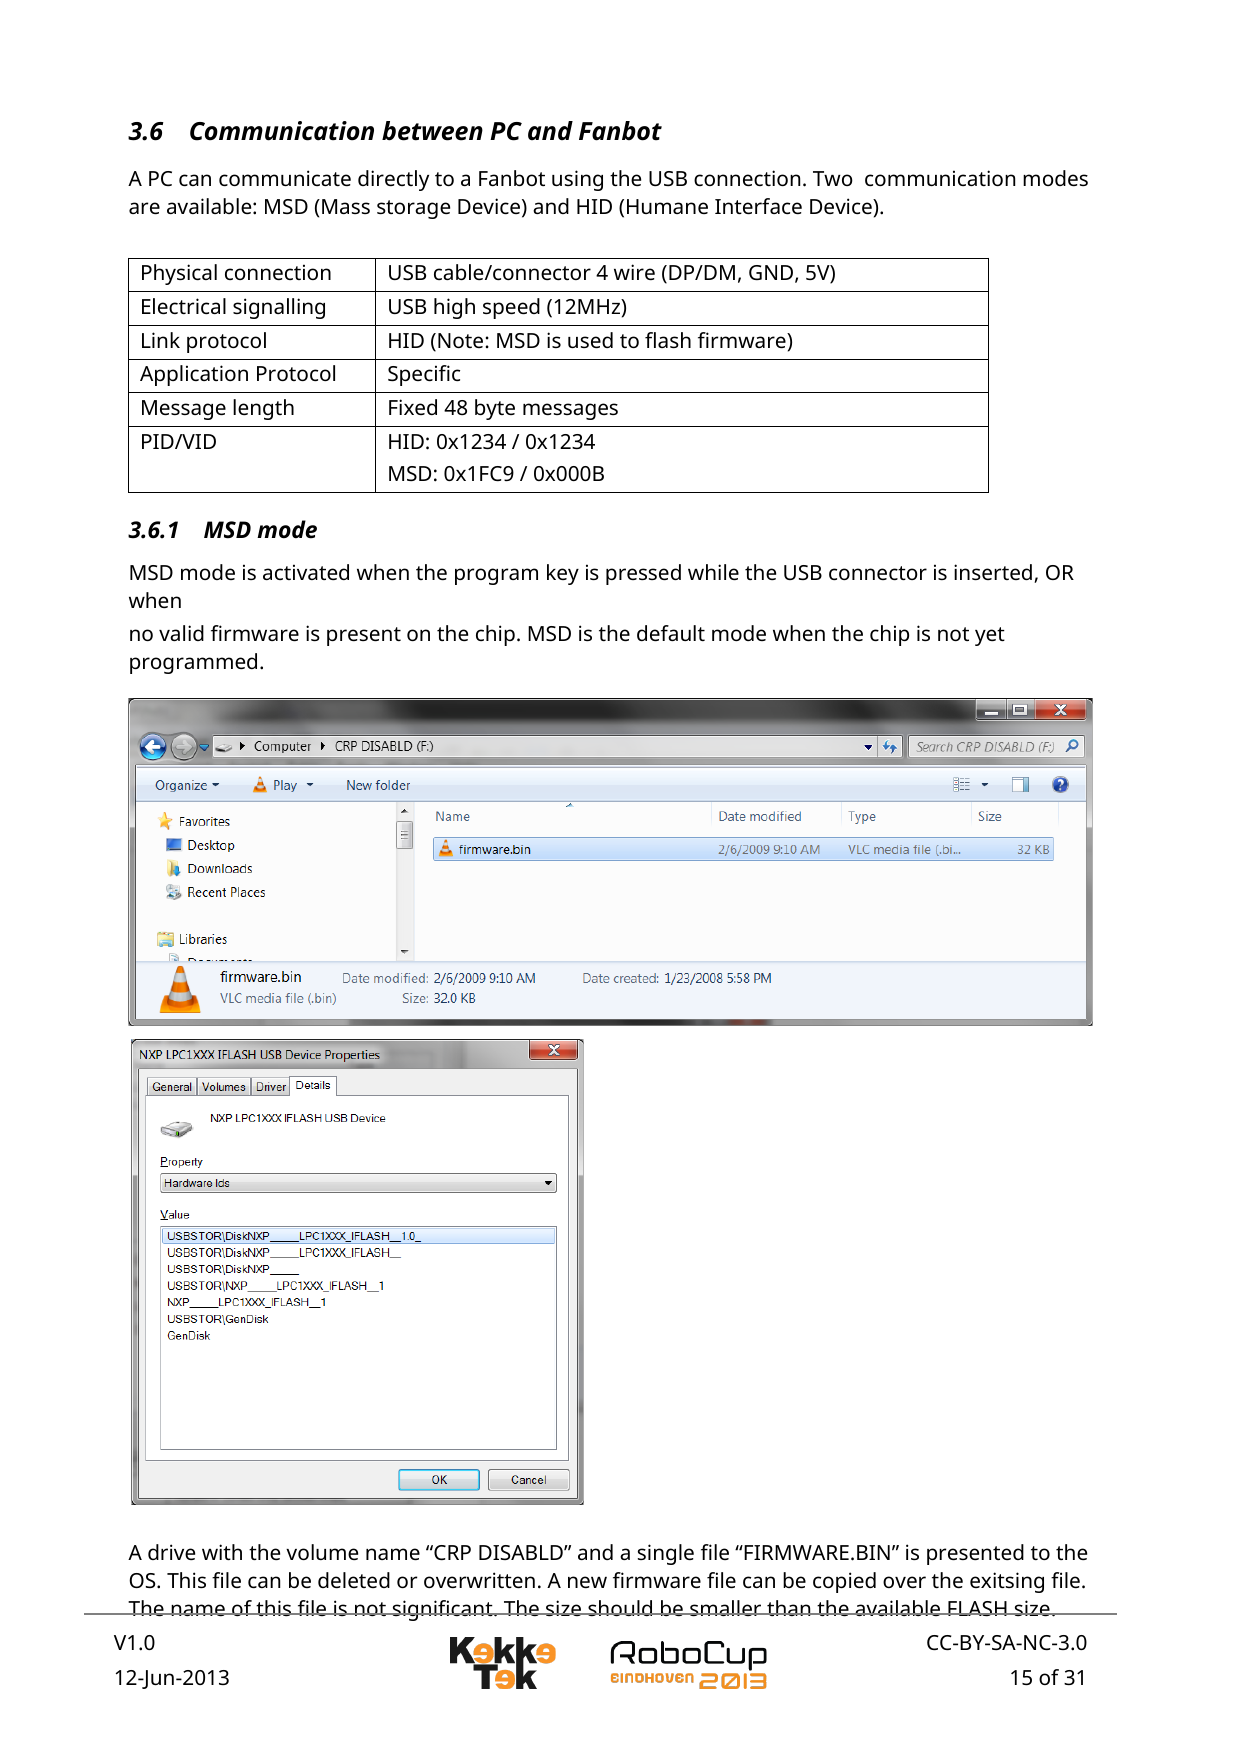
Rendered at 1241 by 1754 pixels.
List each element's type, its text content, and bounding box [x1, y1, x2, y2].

table_cell PID/VID [129, 427, 375, 492]
text A PC can communicate directly to a Fanbot using the USB connection. Two communication modes are available: MSD (Mass storage Device) and HID (Humane Interface Device). [128, 164, 1092, 221]
subtitle Communication between PC and Fanbot [128, 113, 1092, 147]
text MSD mode is activated when the program key is pressed while the USB connector is inserted, OR when [128, 558, 1092, 614]
picture [450, 1637, 556, 1689]
subtitle MSD mode [128, 514, 1092, 545]
table_cell Electrical signalling [129, 292, 375, 325]
table_cell Fixed 48 byte messages [376, 393, 988, 426]
table_header Physical connection [129, 259, 375, 291]
table_cell USB high speed (12MHz) [376, 292, 988, 325]
text no valid firmware is present on the chip. MSD is the default mode when the chip is not yet programmed. [128, 619, 1092, 676]
picture [128, 698, 1093, 1026]
table_cell Message length [129, 393, 375, 426]
text A drive with the volume name “CRP DISABLD” and a single file “FIRMWARE.BIN” is presented to the OS. This file can be deleted or overwritten. A new firmware file can be copied over the exitsing file. The name of this file is not significant. The size should be smaller than the available FLASH size. The BIN file should be a valid LPC ARM executable with a valid CRC (see NXP application note). To activate the new firmware, the board needs to be reset. [128, 1538, 1092, 1606]
picture [131, 1039, 584, 1505]
picture [610, 1641, 767, 1689]
table_cell HID (Note: MSD is used to flash firmware) [376, 326, 988, 358]
table_cell HID: 0x1234 / 0x1234 MSD: 0x1FC9 / 0x000B [376, 427, 988, 492]
table_cell Application Protocol [129, 360, 375, 392]
table_cell Link protocol [129, 326, 375, 358]
table_header USB cable/connector 4 wire (DP/DM, GND, 5V) [376, 259, 988, 291]
table_cell Specific [376, 360, 988, 392]
